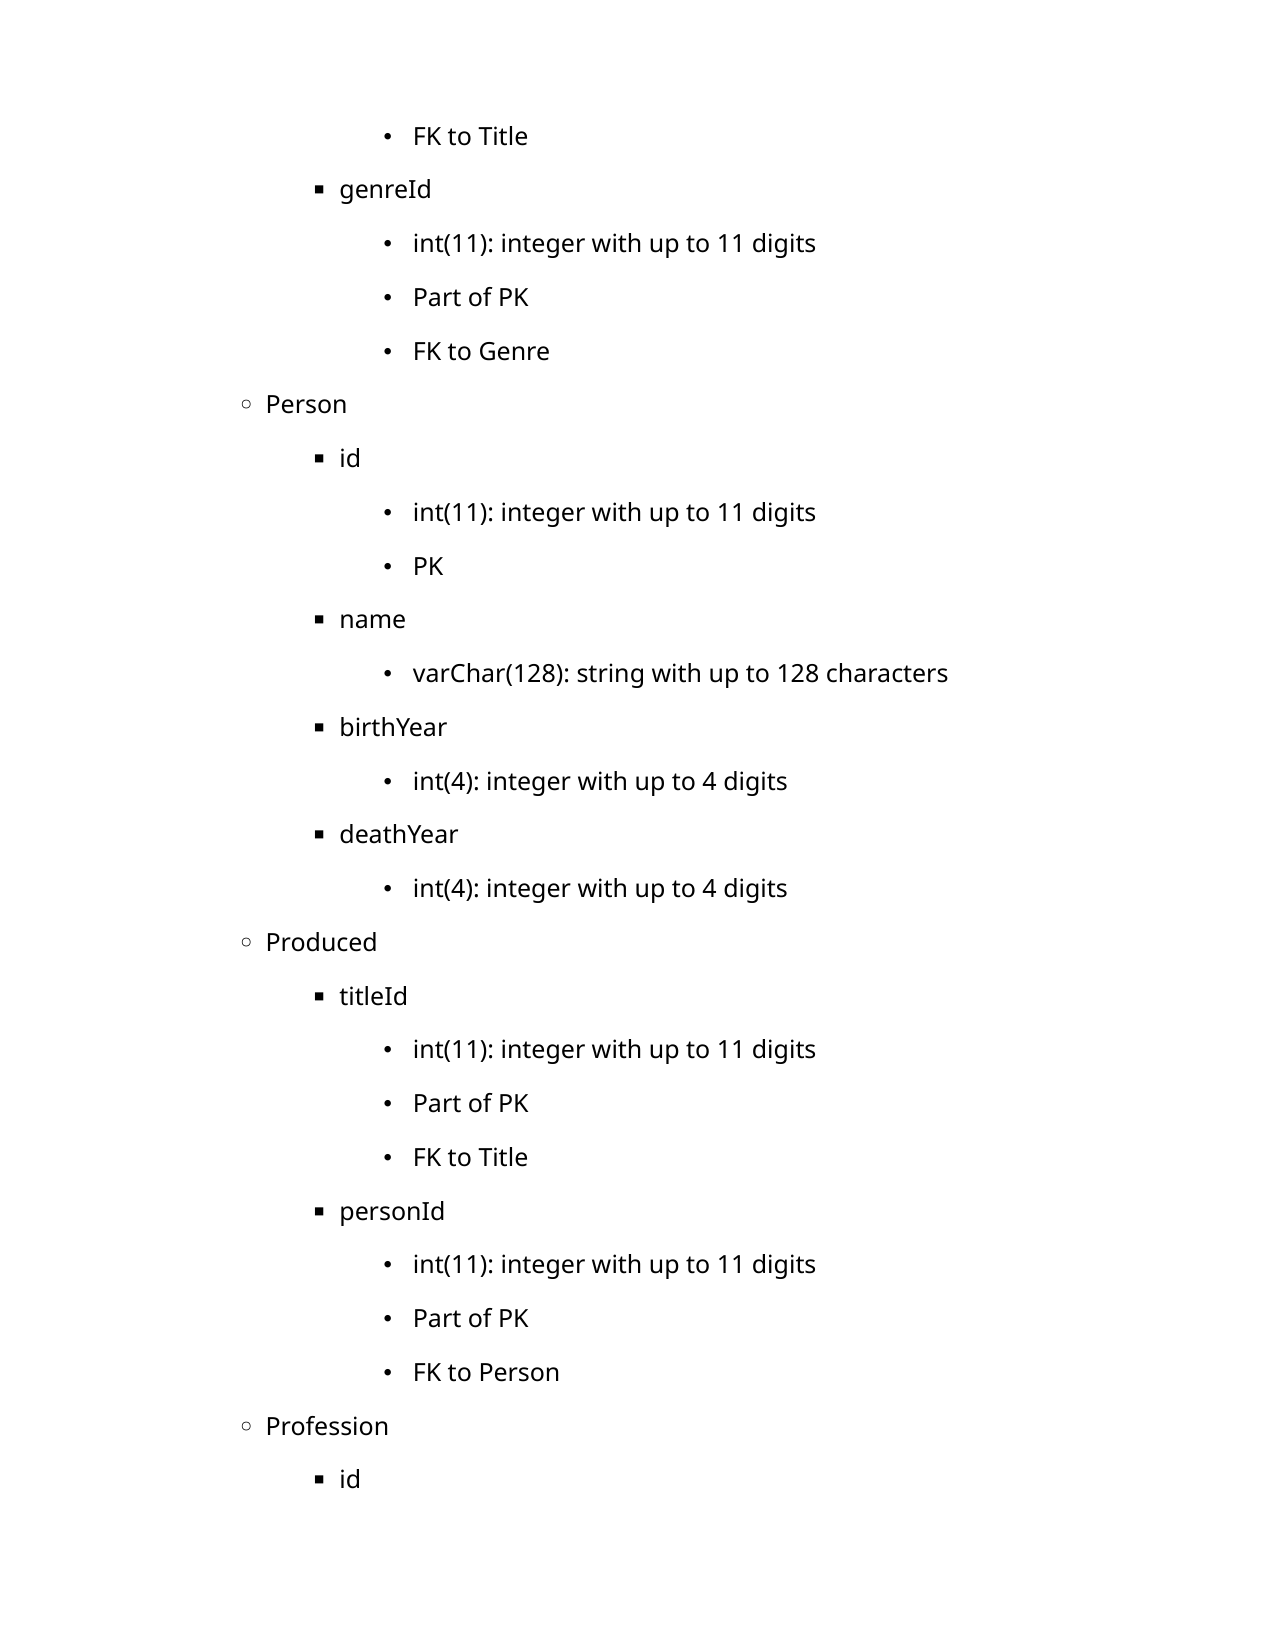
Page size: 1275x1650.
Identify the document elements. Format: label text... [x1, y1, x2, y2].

list Produced [236, 924, 1157, 958]
list deathYear [309, 817, 1157, 851]
list varChar(128): string with up to 128 characters [383, 656, 1157, 690]
list FK to Title [383, 118, 1157, 152]
list int(4): integer with up to 4 digits [383, 871, 1157, 905]
list id [309, 1462, 1157, 1496]
list int(11): integer with up to 11 digits [383, 1247, 1157, 1281]
list FK to Genre [383, 333, 1157, 367]
list int(11): integer with up to 11 digits [383, 226, 1157, 260]
list Profession [236, 1408, 1157, 1442]
list birthYear [309, 709, 1157, 743]
list genreId [309, 172, 1157, 206]
list int(11): integer with up to 11 digits [383, 1032, 1157, 1066]
list Part of PK [383, 1086, 1157, 1120]
list PK [383, 548, 1157, 582]
list int(4): integer with up to 4 digits [383, 763, 1157, 797]
list id [309, 441, 1157, 475]
list personId [309, 1193, 1157, 1227]
list name [309, 602, 1157, 636]
list Person [236, 387, 1157, 421]
list FK to Person [383, 1354, 1157, 1388]
list Part of PK [383, 1301, 1157, 1335]
list int(11): integer with up to 11 digits [383, 494, 1157, 528]
list titleId [309, 978, 1157, 1012]
list FK to Title [383, 1139, 1157, 1173]
list Part of PK [383, 279, 1157, 313]
